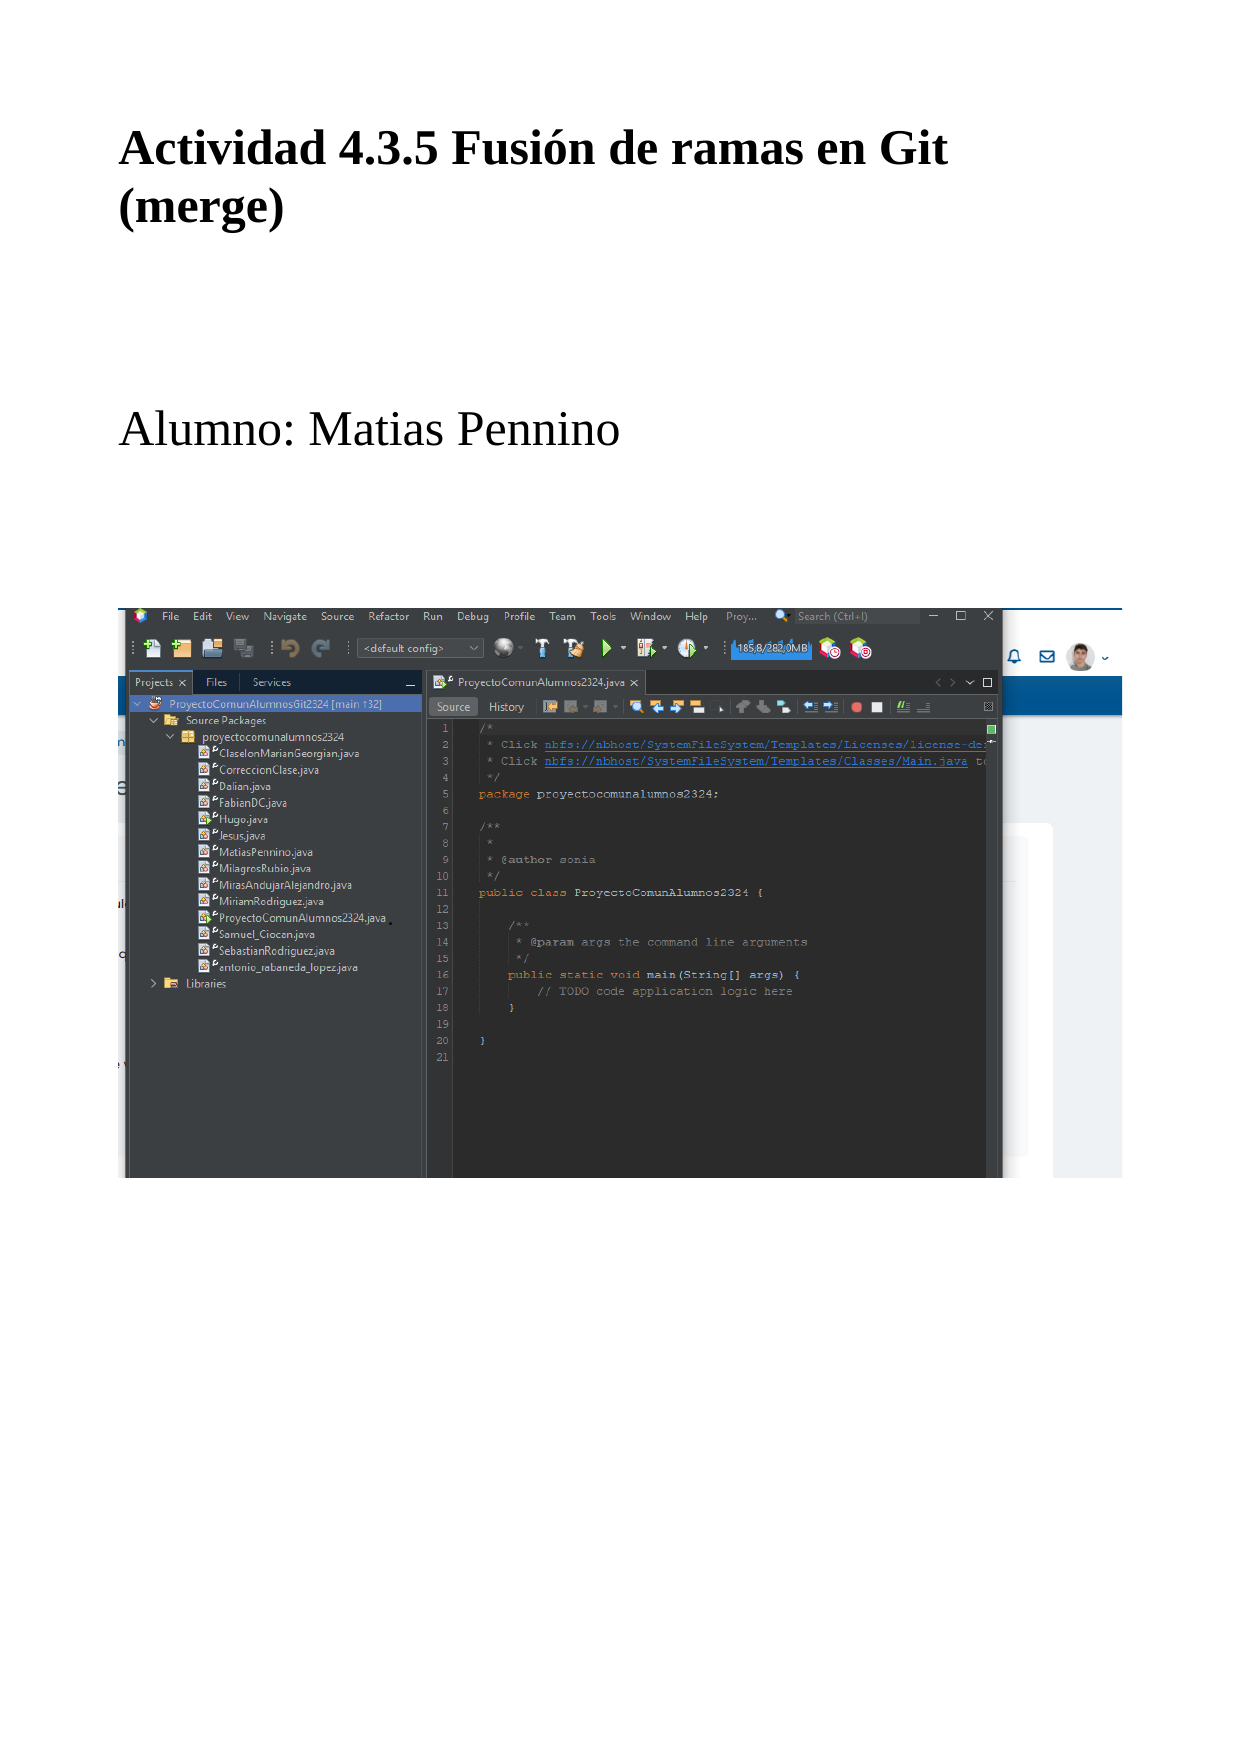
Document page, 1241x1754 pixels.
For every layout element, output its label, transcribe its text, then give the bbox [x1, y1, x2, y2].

subtitle Actividad 4.3.5 Fusión de ramas en Git (merge) [118, 118, 1122, 233]
picture [118, 608, 1123, 1178]
text Alumno: Matias Pennino [118, 398, 1122, 456]
